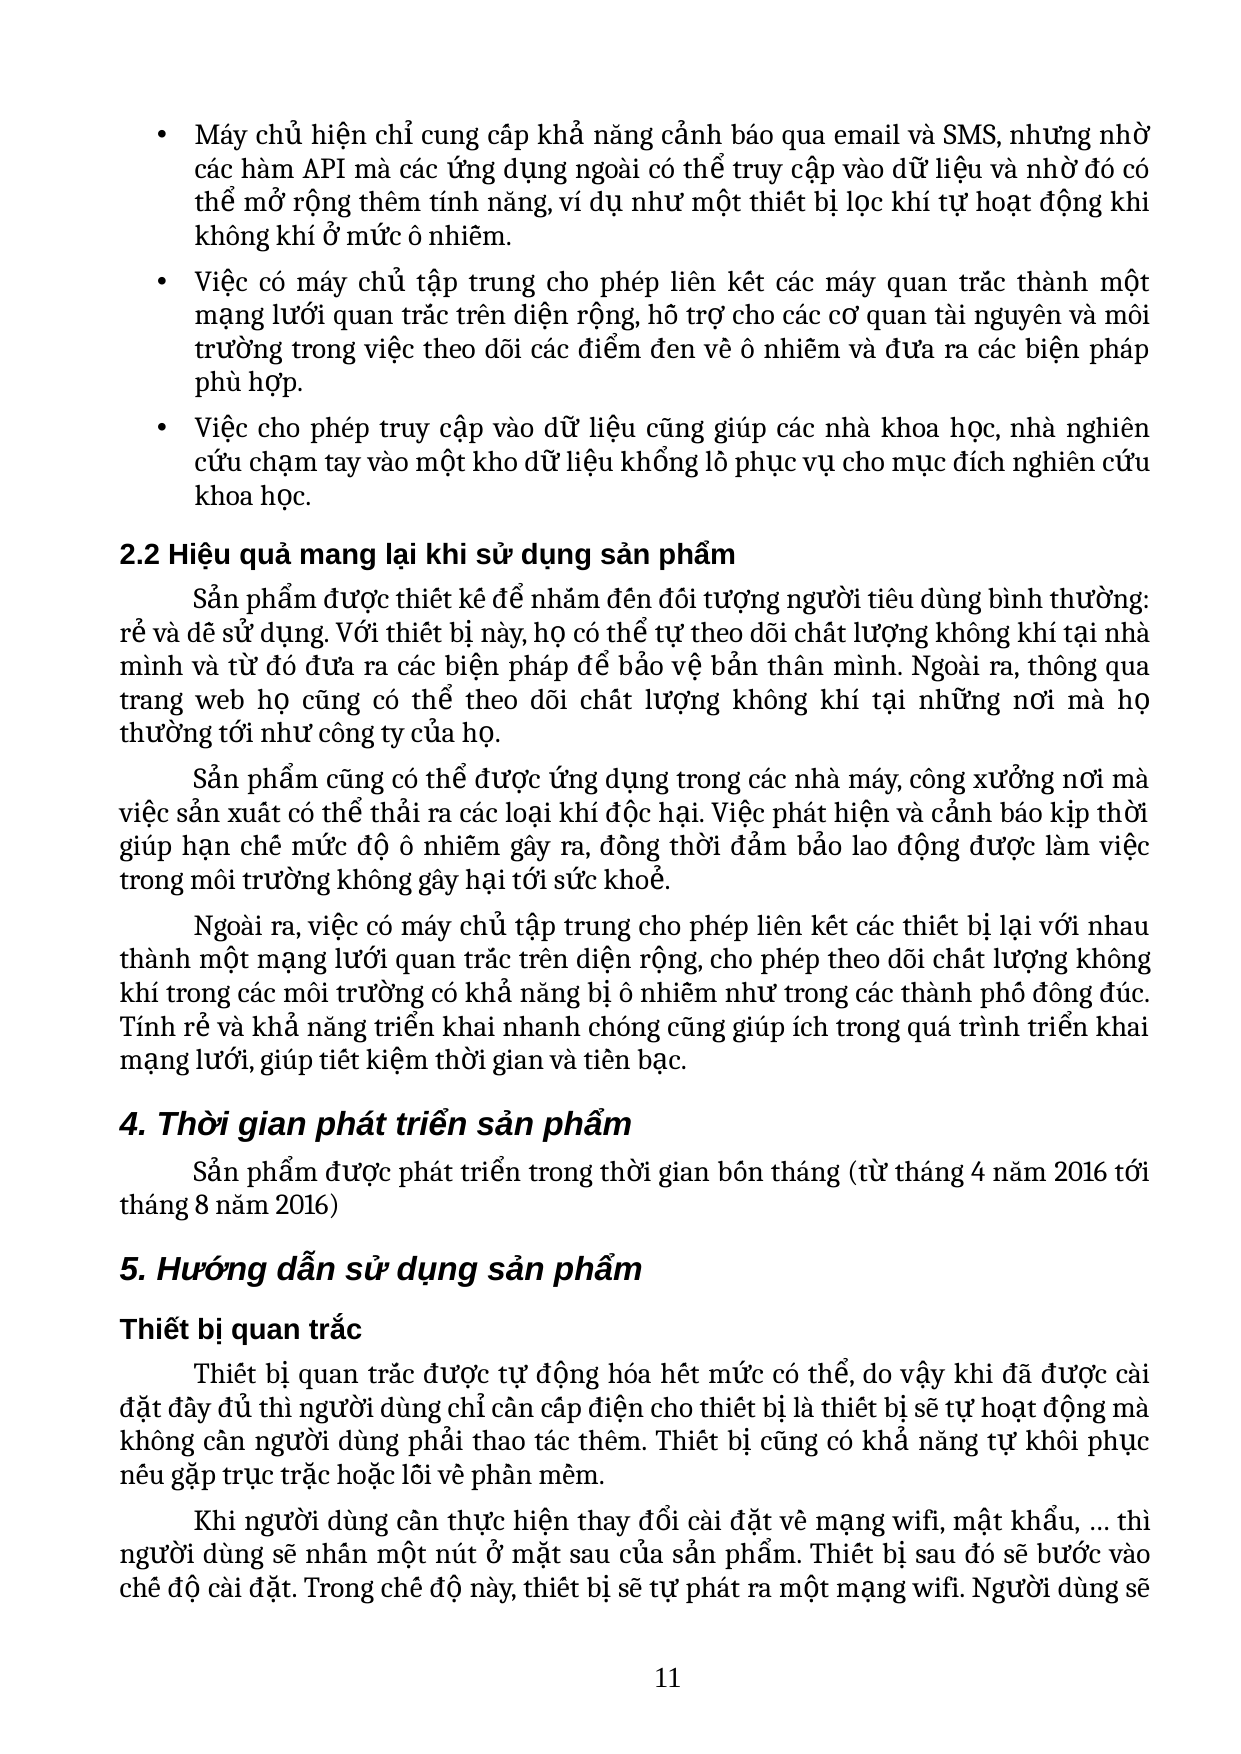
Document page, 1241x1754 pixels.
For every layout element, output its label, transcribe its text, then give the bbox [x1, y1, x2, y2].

text Sản phẩm được thiết kế để nhắm đến đối tượng người tiêu dùng bình thường: rẻ và dễ sử dụng. Với thiết bị này, họ có thể tự theo dõi chất lượng không khí tại nhà mình và từ đó đưa ra các biện pháp để bảo vệ bản thân mình. Ngoài ra, thông qua trang web họ cũng có thể theo dõi chất lượng không khí tại những nơi mà họ thường tới như công ty của họ. [119, 582, 1151, 750]
subtitle 4. Thời gian phát triển sản phẩm [119, 1104, 1151, 1143]
list Máy chủ hiện chỉ cung cấp khả năng cảnh báo qua email và SMS, nhưng nhờ các hàm API mà các ứng dụng ngoài có thể truy cập vào dữ liệu và nhờ đó có thể mở rộng thêm tính năng, ví dụ như một thiết bị lọc khí tự hoạt động khi không khí ở mức ô nhiễm. [157, 118, 1151, 252]
text Thiết bị quan trắc được tự động hóa hết mức có thể, do vậy khi đã được cài đặt đầy đủ thì người dùng chỉ cần cấp điện cho thiết bị là thiết bị sẽ tự hoạt động mà không cần người dùng phải thao tác thêm. Thiết bị cũng có khả năng tự khôi phục nếu gặp trục trặc hoặc lỗi về phần mềm. [119, 1357, 1151, 1491]
subtitle Thiết bị quan trắc [119, 1312, 1151, 1345]
text Ngoài ra, việc có máy chủ tập trung cho phép liên kết các thiết bị lại với nhau thành một mạng lưới quan trắc trên diện rộng, cho phép theo dõi chất lượng không khí trong các môi trường có khả năng bị ô nhiễm như trong các thành phố đông đúc. Tính rẻ và khả năng triển khai nhanh chóng cũng giúp ích trong quá trình triển khai mạng lưới, giúp tiết kiệm thời gian và tiền bạc. [119, 909, 1151, 1077]
list Việc cho phép truy cập vào dữ liệu cũng giúp các nhà khoa học, nhà nghiên cứu chạm tay vào một kho dữ liệu khổng lồ phục vụ cho mục đích nghiên cứu khoa học. [157, 412, 1151, 512]
list Việc có máy chủ tập trung cho phép liên kết các máy quan trắc thành một mạng lưới quan trắc trên diện rộng, hỗ trợ cho các cơ quan tài nguyên và môi trường trong việc theo dõi các điểm đen về ô nhiễm và đưa ra các biện pháp phù hợp. [157, 265, 1151, 399]
subtitle 5. Hướng dẫn sử dụng sản phẩm [119, 1249, 1151, 1288]
subtitle 2.2 Hiệu quả mang lại khi sử dụng sản phẩm [119, 537, 1151, 570]
text Sản phẩm được phát triển trong thời gian bốn tháng (từ tháng 4 năm 2016 tới tháng 8 năm 2016) [119, 1155, 1151, 1222]
text Sản phẩm cũng có thể được ứng dụng trong các nhà máy, công xưởng nơi mà việc sản xuất có thể thải ra các loại khí độc hại. Việc phát hiện và cảnh báo kịp thời giúp hạn chế mức độ ô nhiễm gây ra, đồng thời đảm bảo lao động được làm việc trong môi trường không gây hại tới sức khoẻ. [119, 762, 1151, 897]
text Khi người dùng cần thực hiện thay đổi cài đặt về mạng wifi, mật khẩu, … thì người dùng sẽ nhấn một nút ở mặt sau của sản phẩm. Thiết bị sau đó sẽ bước vào chế độ cài đặt. Trong chế độ này, thiết bị sẽ tự phát ra một mạng wifi. Người dùng sẽ [119, 1504, 1151, 1604]
